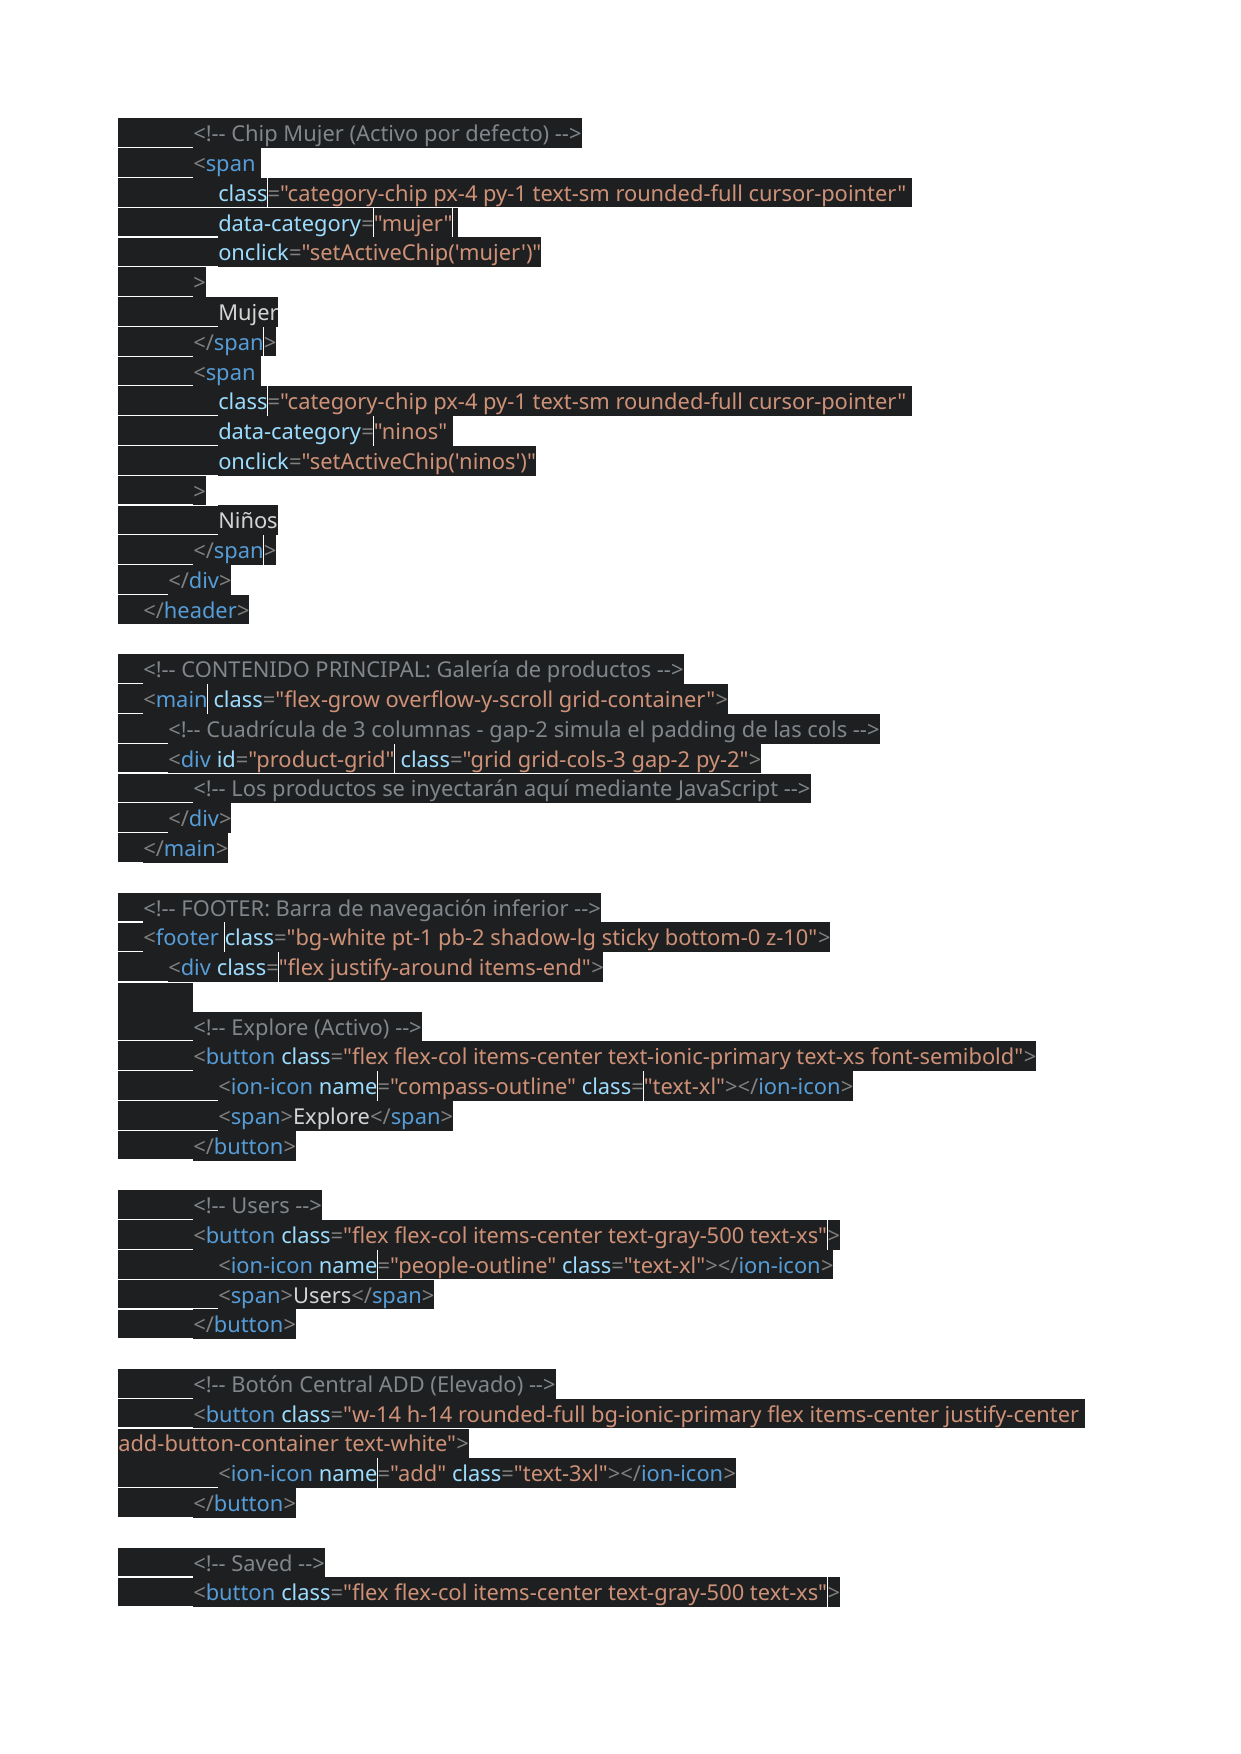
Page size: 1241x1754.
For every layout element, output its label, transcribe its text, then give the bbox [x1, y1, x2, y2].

text <button class="w-14 h-14 rounded-full bg-ionic-primary flex items-center justify-center add-button-container text-white"> [118, 1399, 1122, 1458]
text </span> [118, 327, 1122, 356]
text <div id="product-grid" class="grid grid-cols-3 gap-2 py-2"> [118, 744, 1122, 773]
text <!-- Explore (Activo) --> [118, 1012, 1122, 1041]
text onclick="setActiveChip('mujer')" [118, 237, 1122, 267]
text <!-- Cuadrícula de 3 columnas - gap-2 simula el padding de las cols --> [118, 714, 1122, 744]
text > [118, 267, 1122, 297]
text </span> [118, 535, 1122, 565]
text <ion-icon name="compass-outline" class="text-xl"></ion-icon> [118, 1071, 1122, 1101]
text <!-- Los productos se inyectarán aquí mediante JavaScript --> [118, 773, 1122, 803]
text Niños [118, 505, 1122, 535]
text <footer class="bg-white pt-1 pb-2 shadow-lg sticky bottom-0 z-10"> [118, 922, 1122, 952]
text <div class="flex justify-around items-end"> [118, 952, 1122, 982]
text <button class="flex flex-col items-center text-gray-500 text-xs"> [118, 1220, 1122, 1250]
text class="category-chip px-4 py-1 text-sm rounded-full cursor-pointer" [118, 178, 1122, 207]
text <!-- Botón Central ADD (Elevado) --> [118, 1369, 1122, 1399]
text <!-- Saved --> [118, 1547, 1122, 1577]
text </header> [118, 595, 1122, 624]
text <ion-icon name="add" class="text-3xl"></ion-icon> [118, 1458, 1122, 1488]
text </button> [118, 1309, 1122, 1339]
text </div> [118, 565, 1122, 595]
text <span [118, 148, 1122, 178]
text Mujer [118, 297, 1122, 327]
text data-category="ninos" [118, 416, 1122, 446]
text <!-- Users --> [118, 1190, 1122, 1220]
text class="category-chip px-4 py-1 text-sm rounded-full cursor-pointer" [118, 386, 1122, 416]
text <span>Explore</span> [118, 1101, 1122, 1131]
text > [118, 476, 1122, 505]
text <!-- FOOTER: Barra de navegación inferior --> [118, 892, 1122, 922]
text <main class="flex-grow overflow-y-scroll grid-container"> [118, 684, 1122, 714]
text </main> [118, 833, 1122, 863]
text </button> [118, 1488, 1122, 1518]
text <button class="flex flex-col items-center text-ionic-primary text-xs font-semibold"> [118, 1041, 1122, 1071]
text <!-- CONTENIDO PRINCIPAL: Galería de productos --> [118, 654, 1122, 684]
text <!-- Chip Mujer (Activo por defecto) --> [118, 118, 1122, 148]
text <span [118, 356, 1122, 386]
text <ion-icon name="people-outline" class="text-xl"></ion-icon> [118, 1250, 1122, 1279]
text data-category="mujer" [118, 207, 1122, 237]
text onclick="setActiveChip('ninos')" [118, 446, 1122, 476]
text <button class="flex flex-col items-center text-gray-500 text-xs"> [118, 1577, 1122, 1607]
text <span>Users</span> [118, 1279, 1122, 1309]
text </div> [118, 803, 1122, 833]
text </button> [118, 1131, 1122, 1161]
